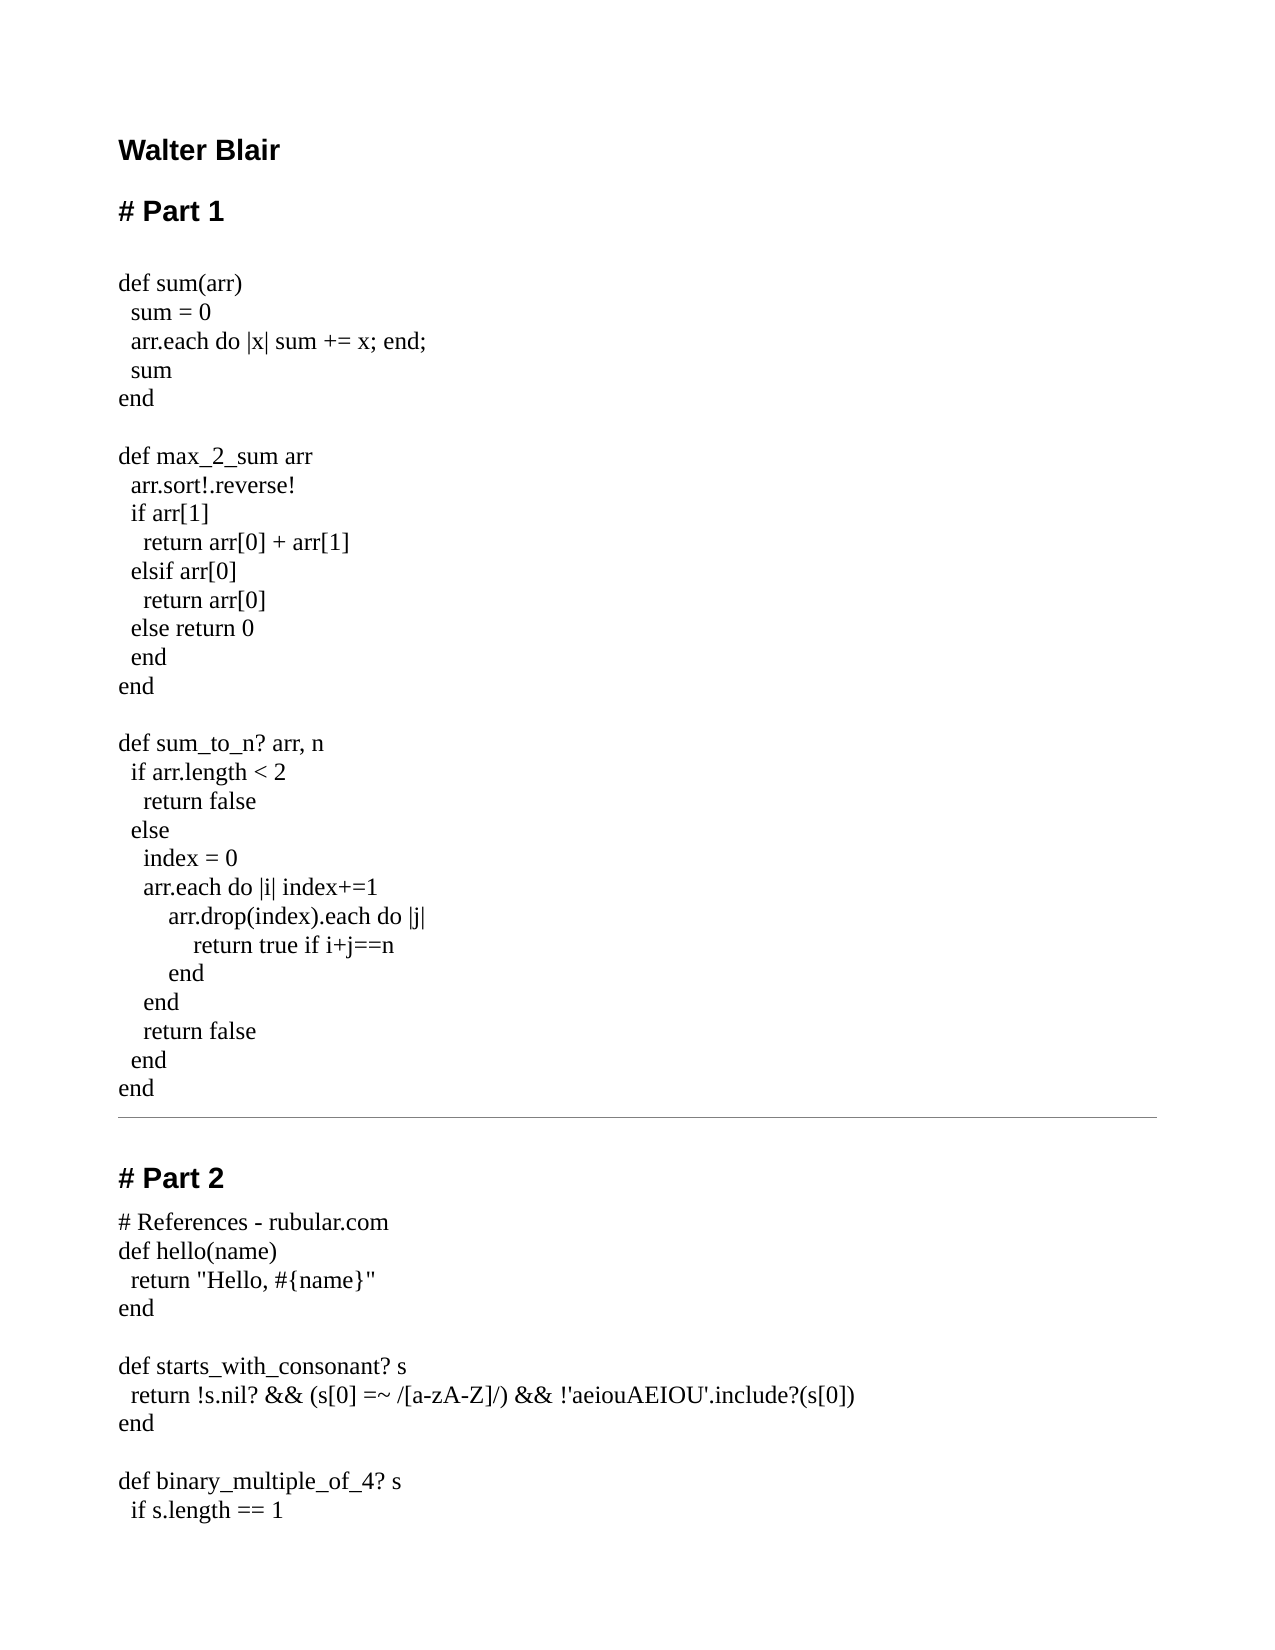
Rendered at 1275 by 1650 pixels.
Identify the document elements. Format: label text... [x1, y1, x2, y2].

text sum = 0 [118, 297, 1157, 326]
text def sum(arr) [118, 268, 1157, 297]
text end [118, 383, 1157, 412]
subtitle # Part 2 [118, 1161, 1157, 1195]
text else [118, 815, 1157, 843]
subtitle # Part 1 [118, 193, 1157, 227]
text elsif arr[0] [118, 556, 1157, 585]
text end [118, 642, 1157, 671]
text def binary_multiple_of_4? s [118, 1466, 1157, 1495]
text def max_2_sum arr [118, 441, 1157, 470]
text def starts_with_consonant? s [118, 1351, 1157, 1380]
text return arr[0] [118, 585, 1157, 613]
text end [118, 1293, 1157, 1322]
text arr.sort!.reverse! [118, 470, 1157, 498]
text end [118, 1045, 1157, 1073]
subtitle Walter Blair [118, 133, 1157, 166]
text return false [118, 786, 1157, 815]
text # References - rubular.com [118, 1207, 1157, 1236]
text if s.length == 1 [118, 1495, 1157, 1523]
text arr.each do |i| index+=1 [118, 872, 1157, 901]
text end [118, 958, 1157, 987]
text return false [118, 1016, 1157, 1045]
text def hello(name) [118, 1236, 1157, 1265]
text arr.each do |x| sum += x; end; [118, 326, 1157, 355]
text end [118, 1408, 1157, 1437]
text end [118, 1073, 1157, 1102]
text return true if i+j==n [118, 930, 1157, 958]
text return !s.nil? && (s[0] =~ /[a-zA-Z]/) && !'aeiouAEIOU'.include?(s[0]) [118, 1380, 1157, 1408]
text arr.drop(index).each do |j| [118, 901, 1157, 930]
text sum [118, 355, 1157, 383]
text if arr.length < 2 [118, 757, 1157, 786]
text else return 0 [118, 613, 1157, 642]
text def sum_to_n? arr, n [118, 728, 1157, 757]
text end [118, 671, 1157, 700]
text end [118, 987, 1157, 1016]
text index = 0 [118, 843, 1157, 872]
text return "Hello, #{name}" [118, 1265, 1157, 1293]
text if arr[1] [118, 498, 1157, 527]
text return arr[0] + arr[1] [118, 527, 1157, 556]
